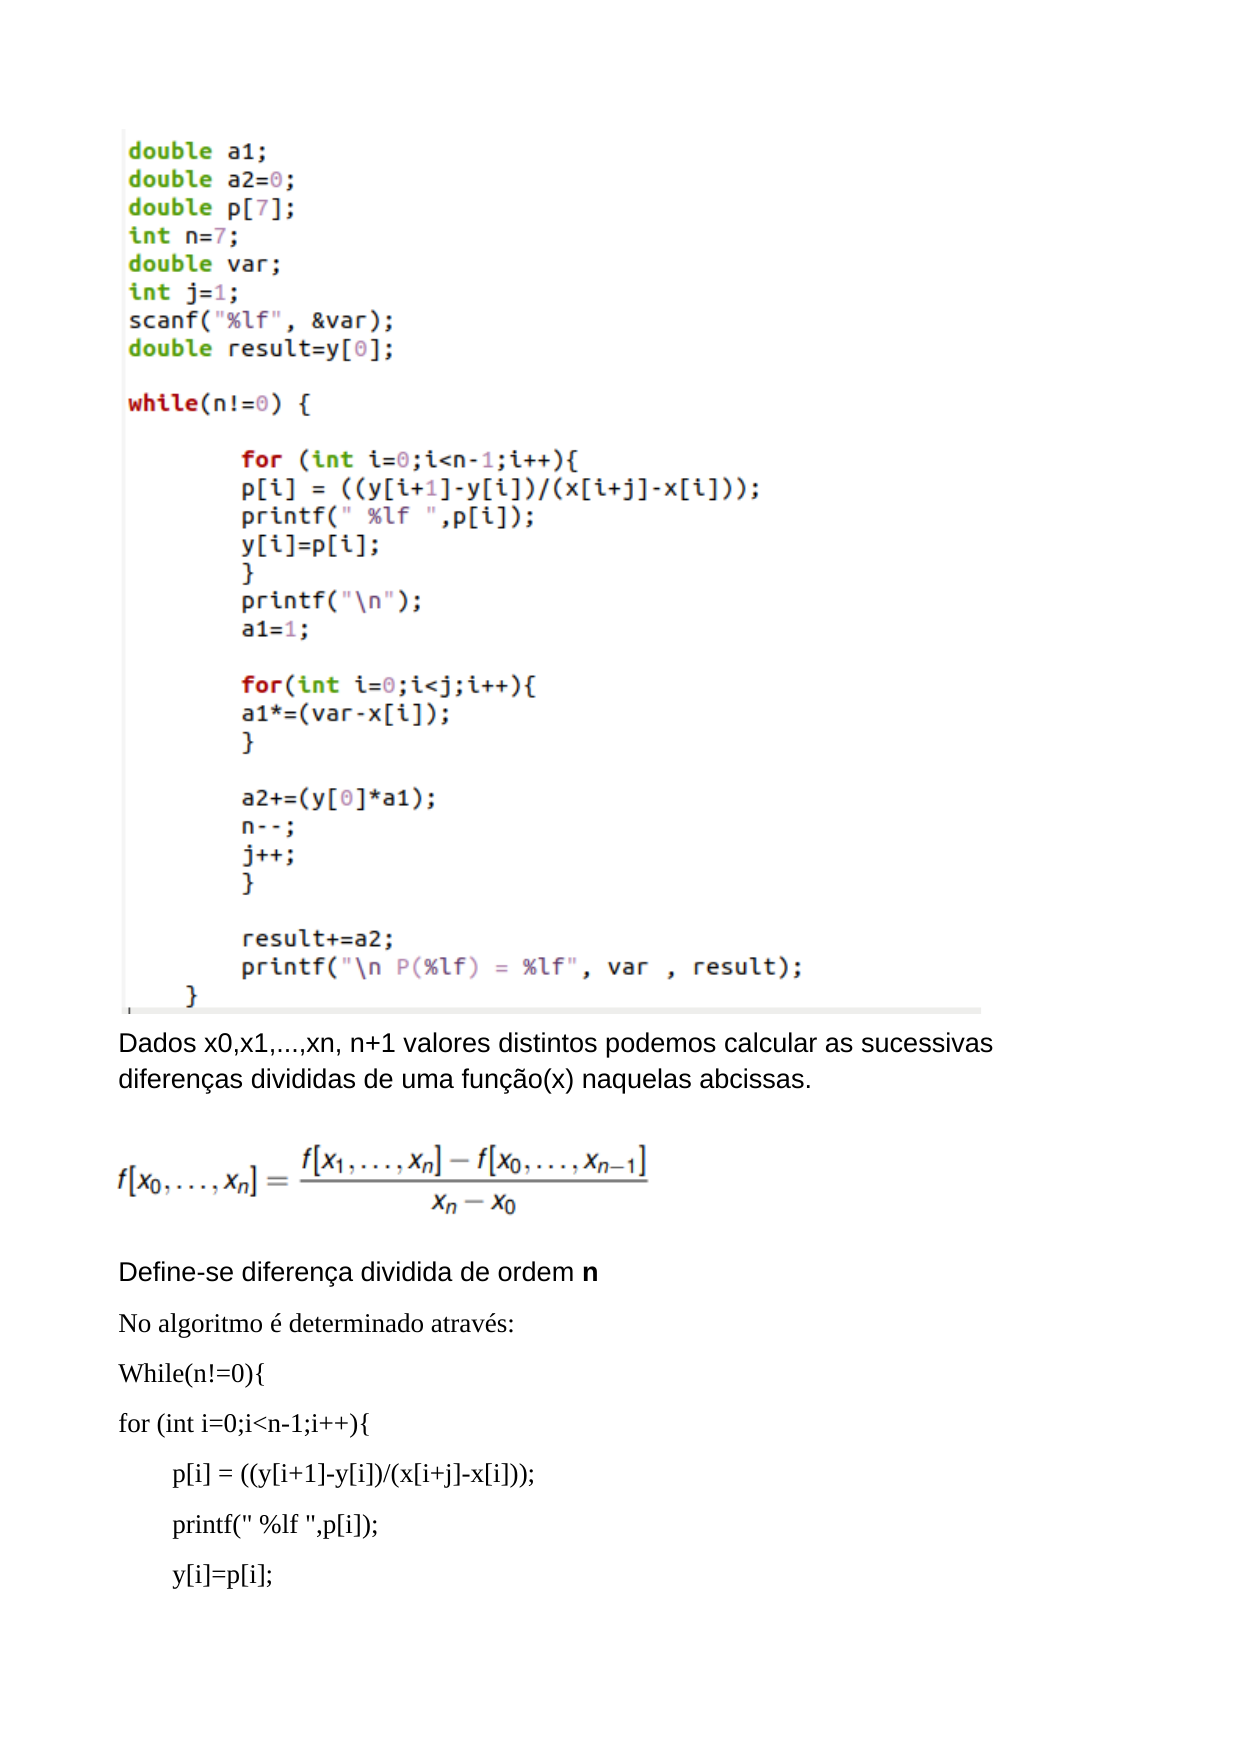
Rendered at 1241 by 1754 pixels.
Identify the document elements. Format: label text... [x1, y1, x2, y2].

picture [92, 1123, 724, 1233]
text p[i] = ((y[i+1]-y[i])/(x[i+j]-x[i])); [118, 1458, 1122, 1489]
text for (int i=0;i<n-1;i++){ [118, 1407, 1122, 1438]
text Define-se diferença dividida de ordem n [118, 1256, 1122, 1287]
text y[i]=p[i]; [118, 1558, 1122, 1589]
text No algoritmo é determinado através: [118, 1307, 1122, 1338]
text Dados x0,x1,...,xn, n+1 valores distintos podemos calcular as sucessivas diferenças divididas de uma função(x) naquelas abcissas. [118, 1027, 1122, 1094]
text printf(" %lf ",p[i]); [118, 1508, 1122, 1539]
text While(n!=0){ [118, 1357, 1122, 1388]
picture [121, 129, 982, 1014]
